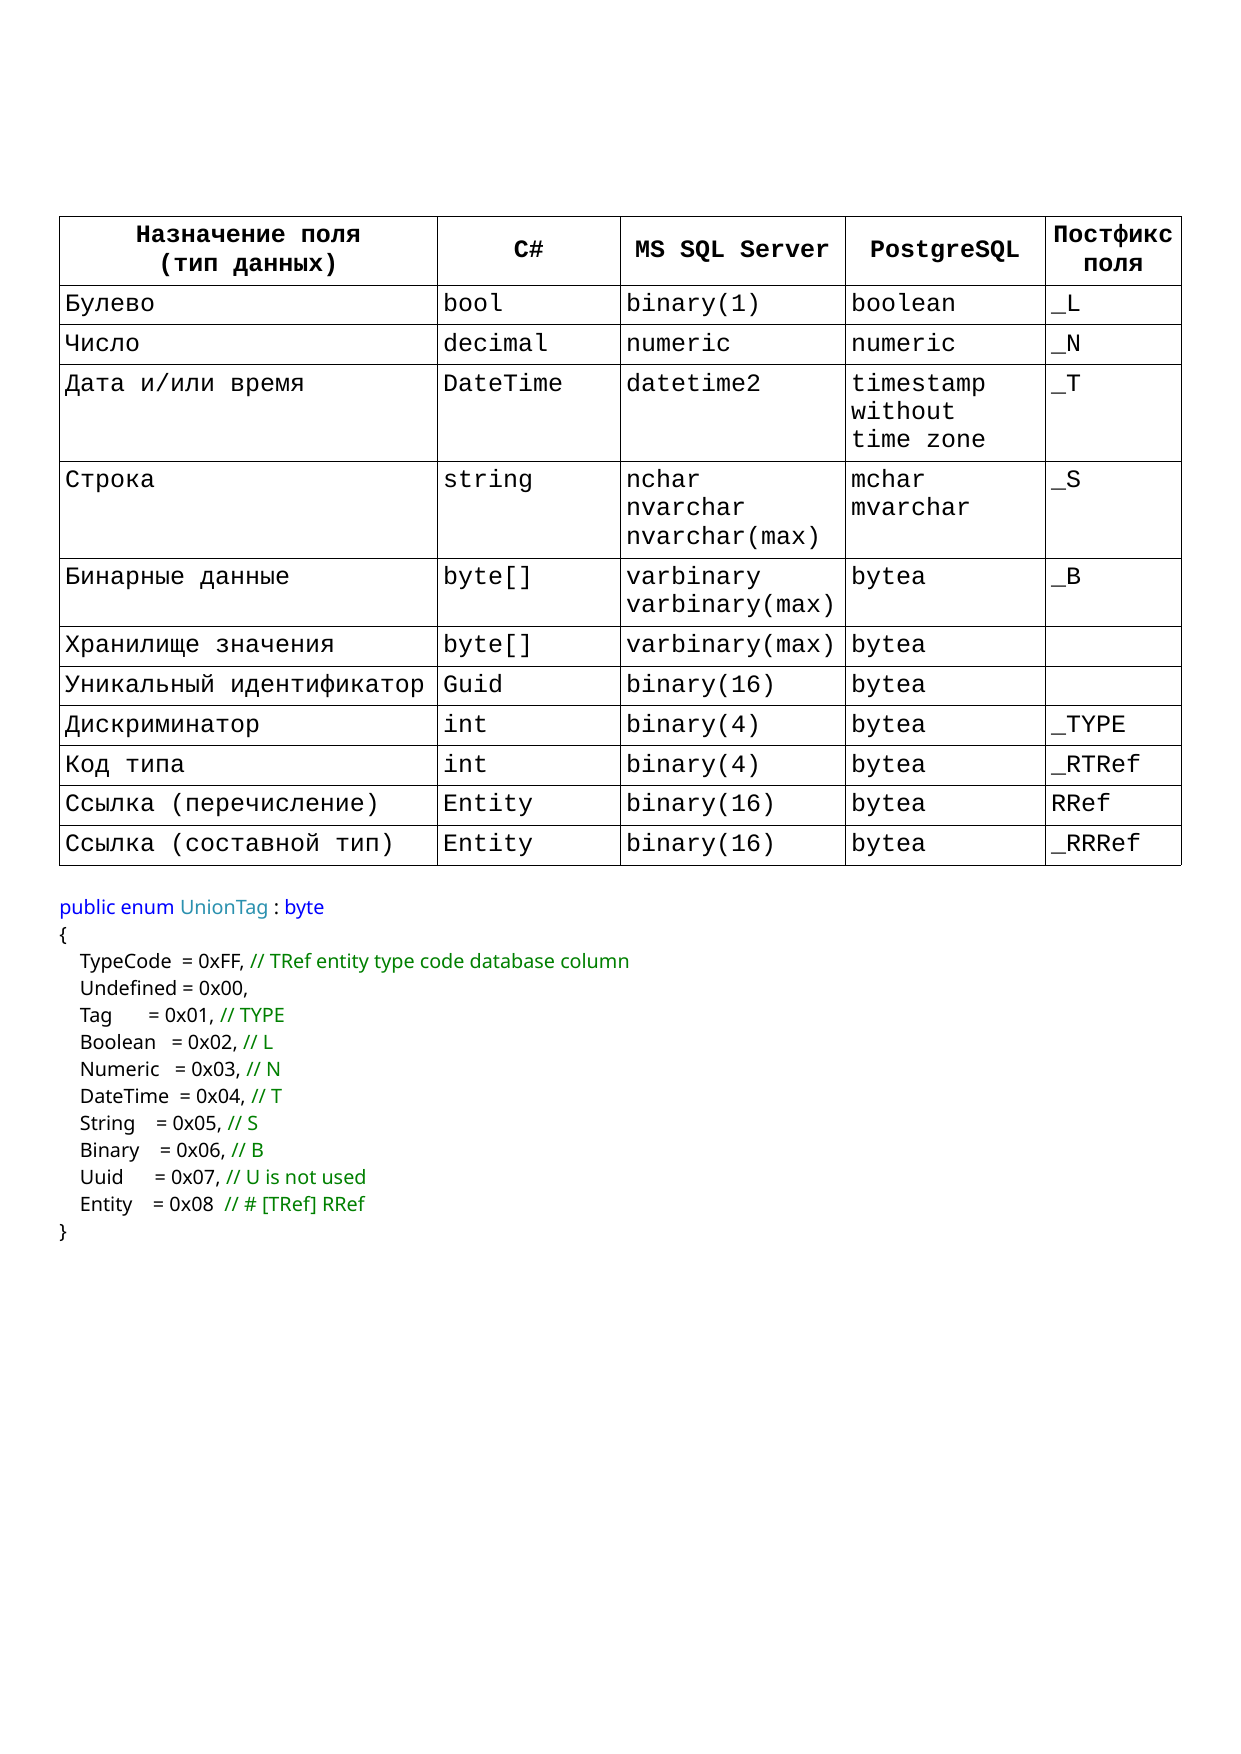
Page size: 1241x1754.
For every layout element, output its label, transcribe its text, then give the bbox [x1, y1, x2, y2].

table_cell binary(16) [621, 786, 845, 825]
table_cell Guid [438, 667, 620, 705]
table_cell Entity [438, 786, 620, 825]
table_header Назначение поля (тип данных) [60, 217, 437, 284]
table_cell int [438, 706, 620, 745]
table_cell varbinary(max) [621, 627, 845, 666]
table_cell bytea [846, 826, 1045, 865]
table_cell int [438, 746, 620, 785]
text public enum UnionTag : byte [59, 893, 1181, 920]
table_cell Дата и/или время [60, 365, 437, 461]
text String = 0x05, // S [59, 1109, 1181, 1136]
table_cell RRef [1046, 786, 1181, 825]
table_cell _L [1046, 286, 1181, 324]
text Uuid = 0x07, // U is not used [59, 1163, 1181, 1190]
text Numeric = 0x03, // N [59, 1055, 1181, 1082]
text Boolean = 0x02, // L [59, 1028, 1181, 1055]
table_cell _S [1046, 462, 1181, 557]
table_cell bytea [846, 667, 1045, 705]
table_cell Дискриминатор [60, 706, 437, 745]
table_header Постфикс поля [1046, 217, 1181, 284]
table_cell bytea [846, 746, 1045, 785]
table_header MS SQL Server [621, 217, 845, 284]
text TypeCode = 0xFF, // TRef entity type code database column [59, 947, 1181, 974]
text Entity = 0x08 // # [TRef] RRef [59, 1190, 1181, 1217]
text Undefined = 0x00, [59, 974, 1181, 1001]
table_cell _B [1046, 559, 1181, 626]
text Binary = 0x06, // B [59, 1136, 1181, 1163]
table_cell byte[] [438, 627, 620, 666]
table_cell varbinary varbinary(max) [621, 559, 845, 626]
table_cell Ссылка (перечисление) [60, 786, 437, 825]
text DateTime = 0x04, // T [59, 1082, 1181, 1109]
table_cell Хранилище значения [60, 627, 437, 666]
table_cell binary(16) [621, 826, 845, 865]
table_cell binary(1) [621, 286, 845, 324]
table_cell binary(16) [621, 667, 845, 705]
table_cell string [438, 462, 620, 557]
text } [59, 1217, 1181, 1244]
table_cell bytea [846, 559, 1045, 626]
table_cell _RRRef [1046, 826, 1181, 865]
table_cell datetime2 [621, 365, 845, 461]
table_cell binary(4) [621, 706, 845, 745]
table_cell Уникальный идентификатор [60, 667, 437, 705]
table_cell bytea [846, 706, 1045, 745]
table_cell decimal [438, 325, 620, 364]
table_cell Бинарные данные [60, 559, 437, 626]
table_cell Число [60, 325, 437, 364]
table_cell Строка [60, 462, 437, 557]
table_header PostgreSQL [846, 217, 1045, 284]
table_cell _RTRef [1046, 746, 1181, 785]
table_cell nchar nvarchar nvarchar(max) [621, 462, 845, 557]
table_cell Entity [438, 826, 620, 865]
table_cell Код типа [60, 746, 437, 785]
text Tag = 0x01, // TYPE [59, 1001, 1181, 1028]
table_cell _TYPE [1046, 706, 1181, 745]
table_cell numeric [846, 325, 1045, 364]
table_cell timestamp without time zone [846, 365, 1045, 461]
table_cell bytea [846, 786, 1045, 825]
table_cell mchar mvarchar [846, 462, 1045, 557]
table_cell numeric [621, 325, 845, 364]
table_cell [1046, 667, 1181, 705]
table_cell bool [438, 286, 620, 324]
table_cell Булево [60, 286, 437, 324]
table_cell binary(4) [621, 746, 845, 785]
table_cell [1046, 627, 1181, 666]
table_cell _N [1046, 325, 1181, 364]
table_cell byte[] [438, 559, 620, 626]
table_cell bytea [846, 627, 1045, 666]
text { [59, 920, 1181, 947]
table_cell _T [1046, 365, 1181, 461]
table_cell Ссылка (составной тип) [60, 826, 437, 865]
table_cell DateTime [438, 365, 620, 461]
table_cell boolean [846, 286, 1045, 324]
table_header C# [438, 217, 620, 284]
